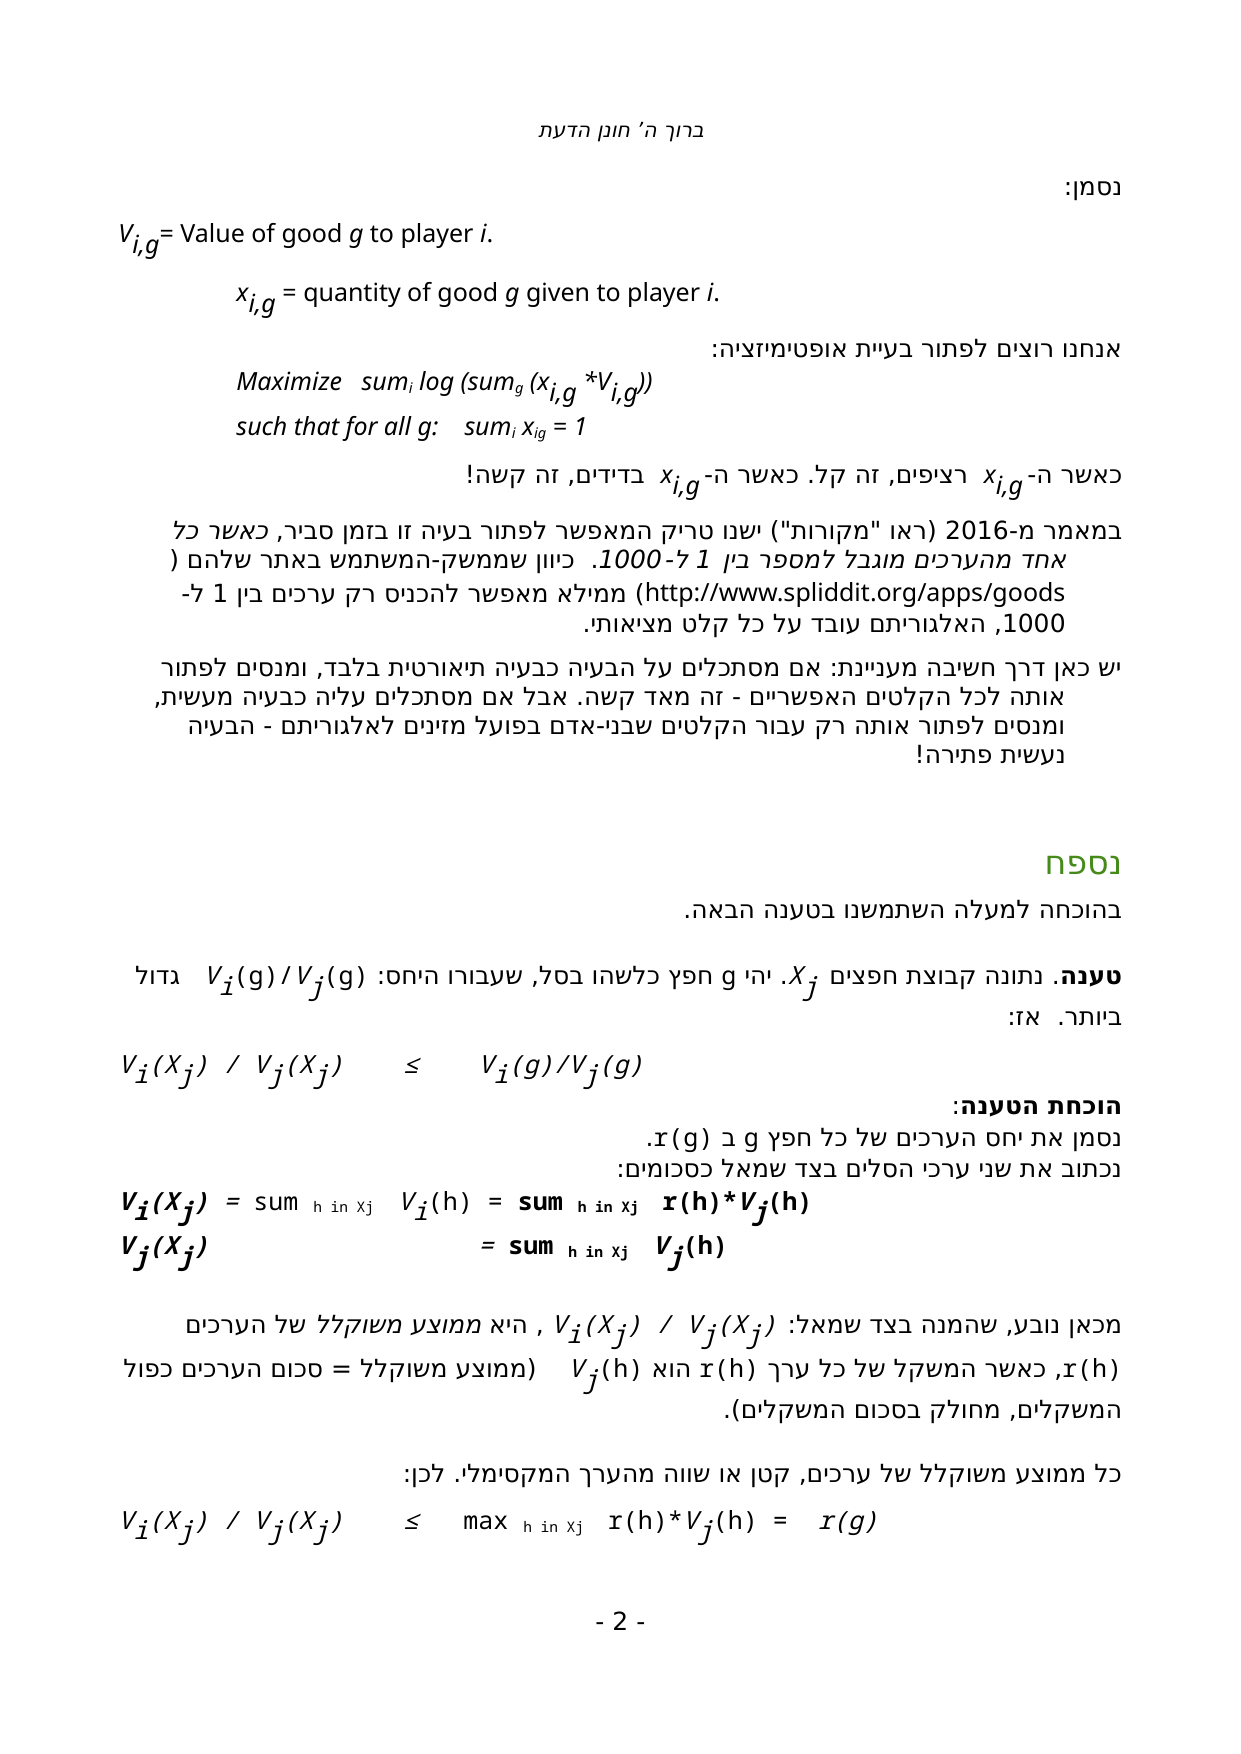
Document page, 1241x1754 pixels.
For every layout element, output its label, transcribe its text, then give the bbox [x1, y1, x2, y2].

text מכאן נובע, שהמנה בצד שמאל: Vi(Xj) / Vj(Xj) , היא ממוצע משוקלל של הערכים r(h), כאשר המשקל של כל ערך r(h) הוא Vj(h) (ממוצע משוקלל = סכום הערכים כפול המשקלים, מחולק בסכום המשקלים). [118, 1306, 1122, 1425]
text כל ממוצע משוקלל של ערכים, קטן או שווה מהערך המקסימלי. לכן: [118, 1459, 1122, 1488]
text Vi(Xj) / Vj(Xj) ≤ max h in Xj r(h)*Vj(h) = r(g) [118, 1502, 1122, 1547]
text נסמן: [118, 172, 1122, 201]
text אנחנו רוצים לפתור בעיית אופטימיזציה: [118, 334, 1122, 363]
subtitle נספח [118, 843, 1122, 882]
text בהוכחה למעלה השתמשנו בטענה הבאה. [118, 895, 1122, 924]
text such that for all g: sumi xig = 1 [236, 408, 1122, 442]
text נכתוב את שני ערכי הסלים בצד שמאל כסכומים: [118, 1154, 1122, 1183]
text טענה. נתונה קבוצת חפצים Xj. יהי g חפץ כלשהו בסל, שעבורו היחס: Vi(g)/Vj(g) גדול ביותר. אז: [118, 958, 1122, 1032]
text במאמר מ-2016 (ראו "מקורות") ישנו טריק המאפשר לפתור בעיה זו בזמן סביר, כאשר כל אחד מהערכים מוגבל למספר בין 1 ל-1000. כיוון שממשק-המשתמש באתר שלהם (http://www.spliddit.org/apps/goods) ממילא מאפשר להכניס רק ערכים בין 1 ל-1000, האלגוריתם עובד על כל קלט מציאותי. [118, 516, 1122, 639]
text Vi,g= Value of good g to player i. [118, 216, 1122, 260]
text Vi(Xj) / Vj(Xj) ≤ Vi(g)/Vj(g) [118, 1046, 1122, 1091]
text Vi(Xj) = sum h in Xj Vi(h) = sum h in Xj r(h)*Vj(h) [118, 1183, 1122, 1228]
text כאשר ה-xi,g רציפים, זה קל. כאשר ה-xi,g בדידים, זה קשה! [118, 457, 1122, 502]
text Maximize sumi log (sumg (xi,g *Vi,g)) [236, 363, 1122, 408]
text xi,g = quantity of good g given to player i. [236, 275, 1122, 320]
text נסמן את יחס הערכים של כל חפץ g ב r(g). [118, 1120, 1122, 1154]
text יש כאן דרך חשיבה מעניינת: אם מסתכלים על הבעיה כבעיה תיאורטית בלבד, ומנסים לפתור אותה לכל הקלטים האפשריים - זה מאד קשה. אבל אם מסתכלים עליה כבעיה מעשית, ומנסים לפתור אותה רק עבור הקלטים שבני-אדם בפועל מזינים לאלגוריתם - הבעיה נעשית פתירה! [118, 653, 1122, 770]
text הוכחת הטענה: [118, 1091, 1122, 1120]
text Vj(Xj) = sum h in Xj Vj(h) [118, 1228, 1122, 1272]
